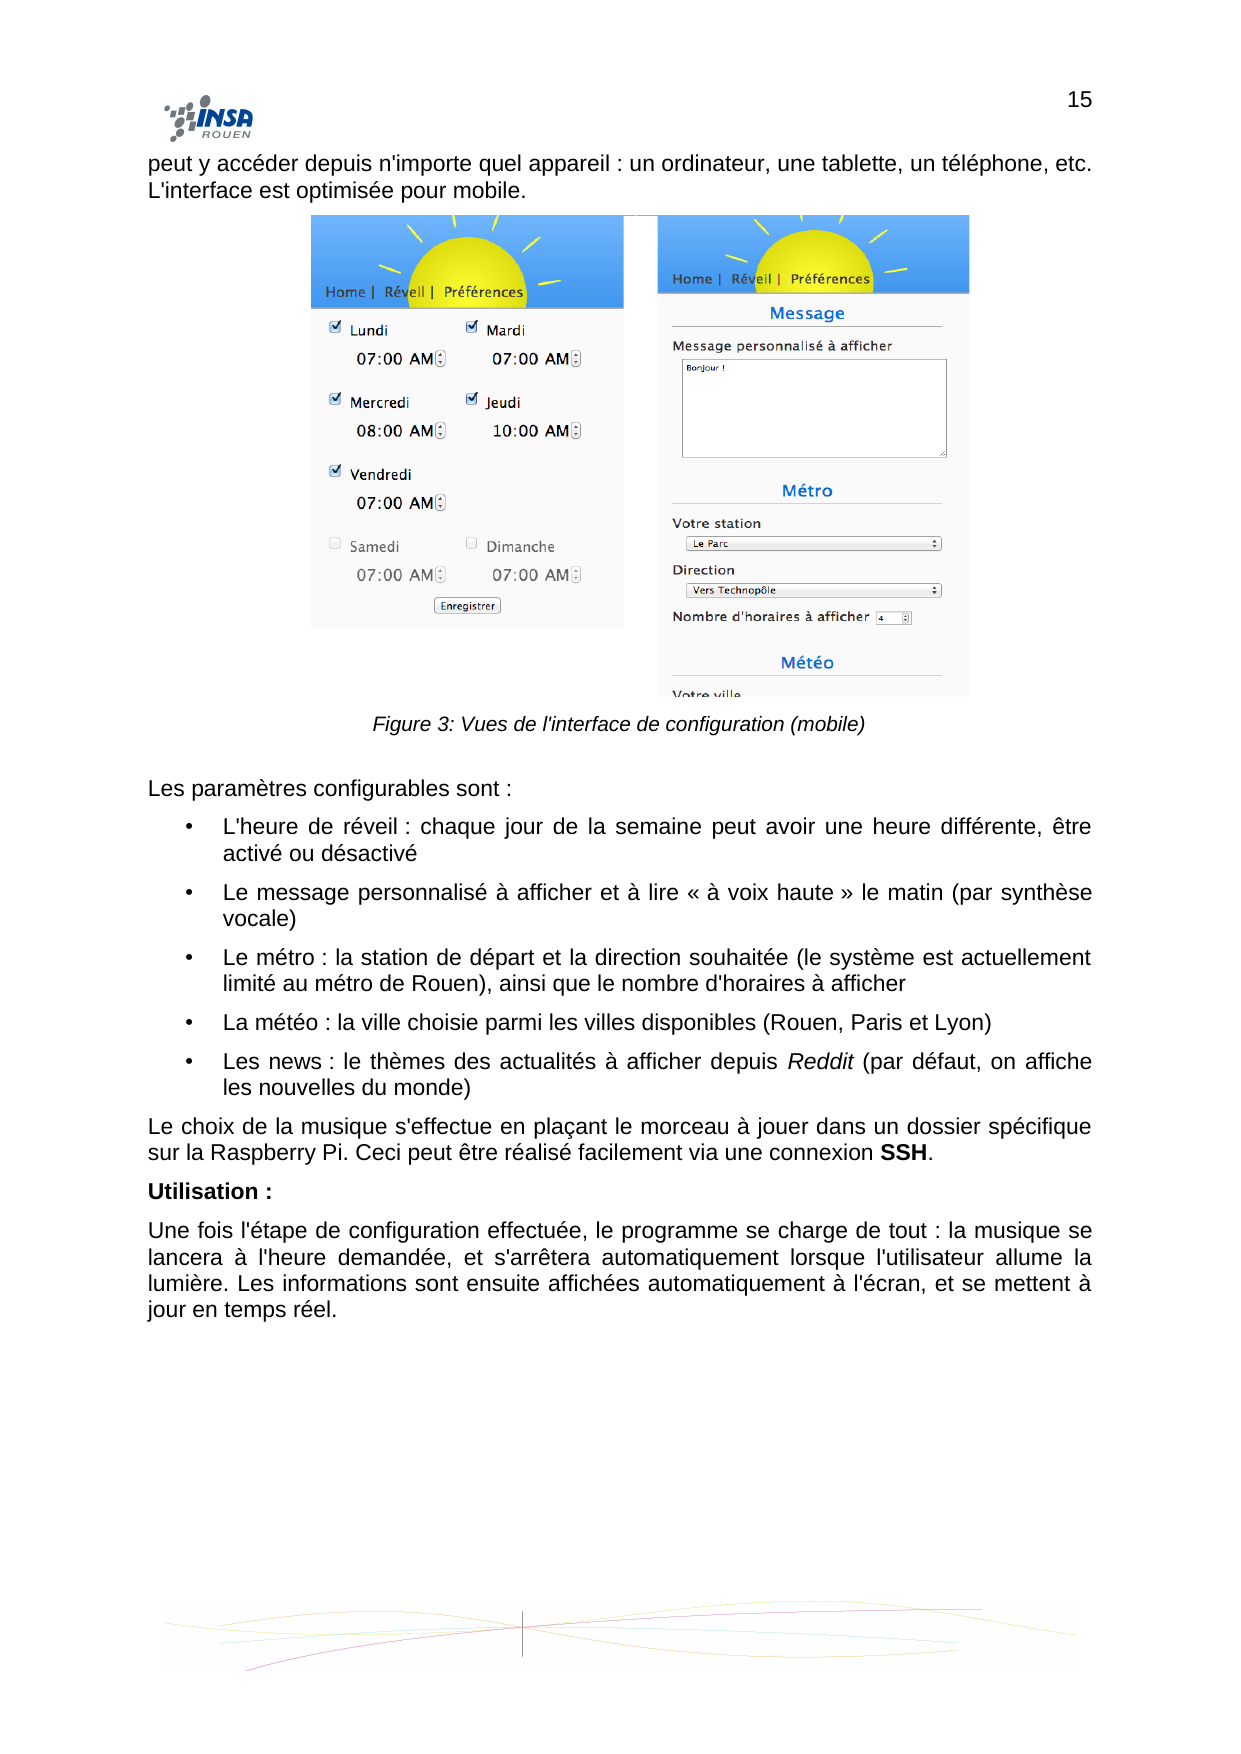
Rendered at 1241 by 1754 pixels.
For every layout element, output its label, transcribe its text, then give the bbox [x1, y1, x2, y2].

text Le choix de la musique s'effectue en plaçant le morceau à jouer dans un dossier spécifique sur la Raspberry Pi. Ceci peut être réalisé facilement via une connexion SSH. [148, 1113, 1092, 1166]
list La météo : la ville choisie parmi les villes disponibles (Rouen, Paris et Lyon) [185, 1009, 1092, 1035]
text Utilisation : [148, 1178, 1092, 1204]
list L'heure de réveil : chaque jour de la semaine peut avoir une heure différente, être activé ou désactivé [185, 813, 1092, 866]
text Figure 3: Vues de l'interface de configuration (mobile) [271, 254, 969, 736]
text Les paramètres configurables sont : [148, 774, 1092, 801]
text Une fois l'étape de configuration effectuée, le programme se charge de tout : la musique se lancera à l'heure demandée, et s'arrêtera automatiquement lorsque l'utilisateur allume la lumière. Les informations sont ensuite affichées automatiquement à l'écran, et se mettent à jour en temps réel. [148, 1217, 1092, 1322]
list Les news : le thèmes des actualités à afficher depuis Reddit (par défaut, on affiche les nouvelles du monde) [185, 1048, 1092, 1101]
list Le message personnalisé à afficher et à lire « à voix haute » le matin (par synthèse vocale) [185, 878, 1092, 931]
picture [311, 215, 970, 697]
picture [164, 95, 253, 142]
picture [165, 1601, 1076, 1671]
text peut y accéder depuis n'importe quel appareil : un ordinateur, une tablette, un téléphone, etc. L'interface est optimisée pour mobile. [148, 150, 1092, 203]
list Le métro : la station de départ et la direction souhaitée (le système est actuellement limité au métro de Rouen), ainsi que le nombre d'horaires à afficher [185, 944, 1092, 996]
